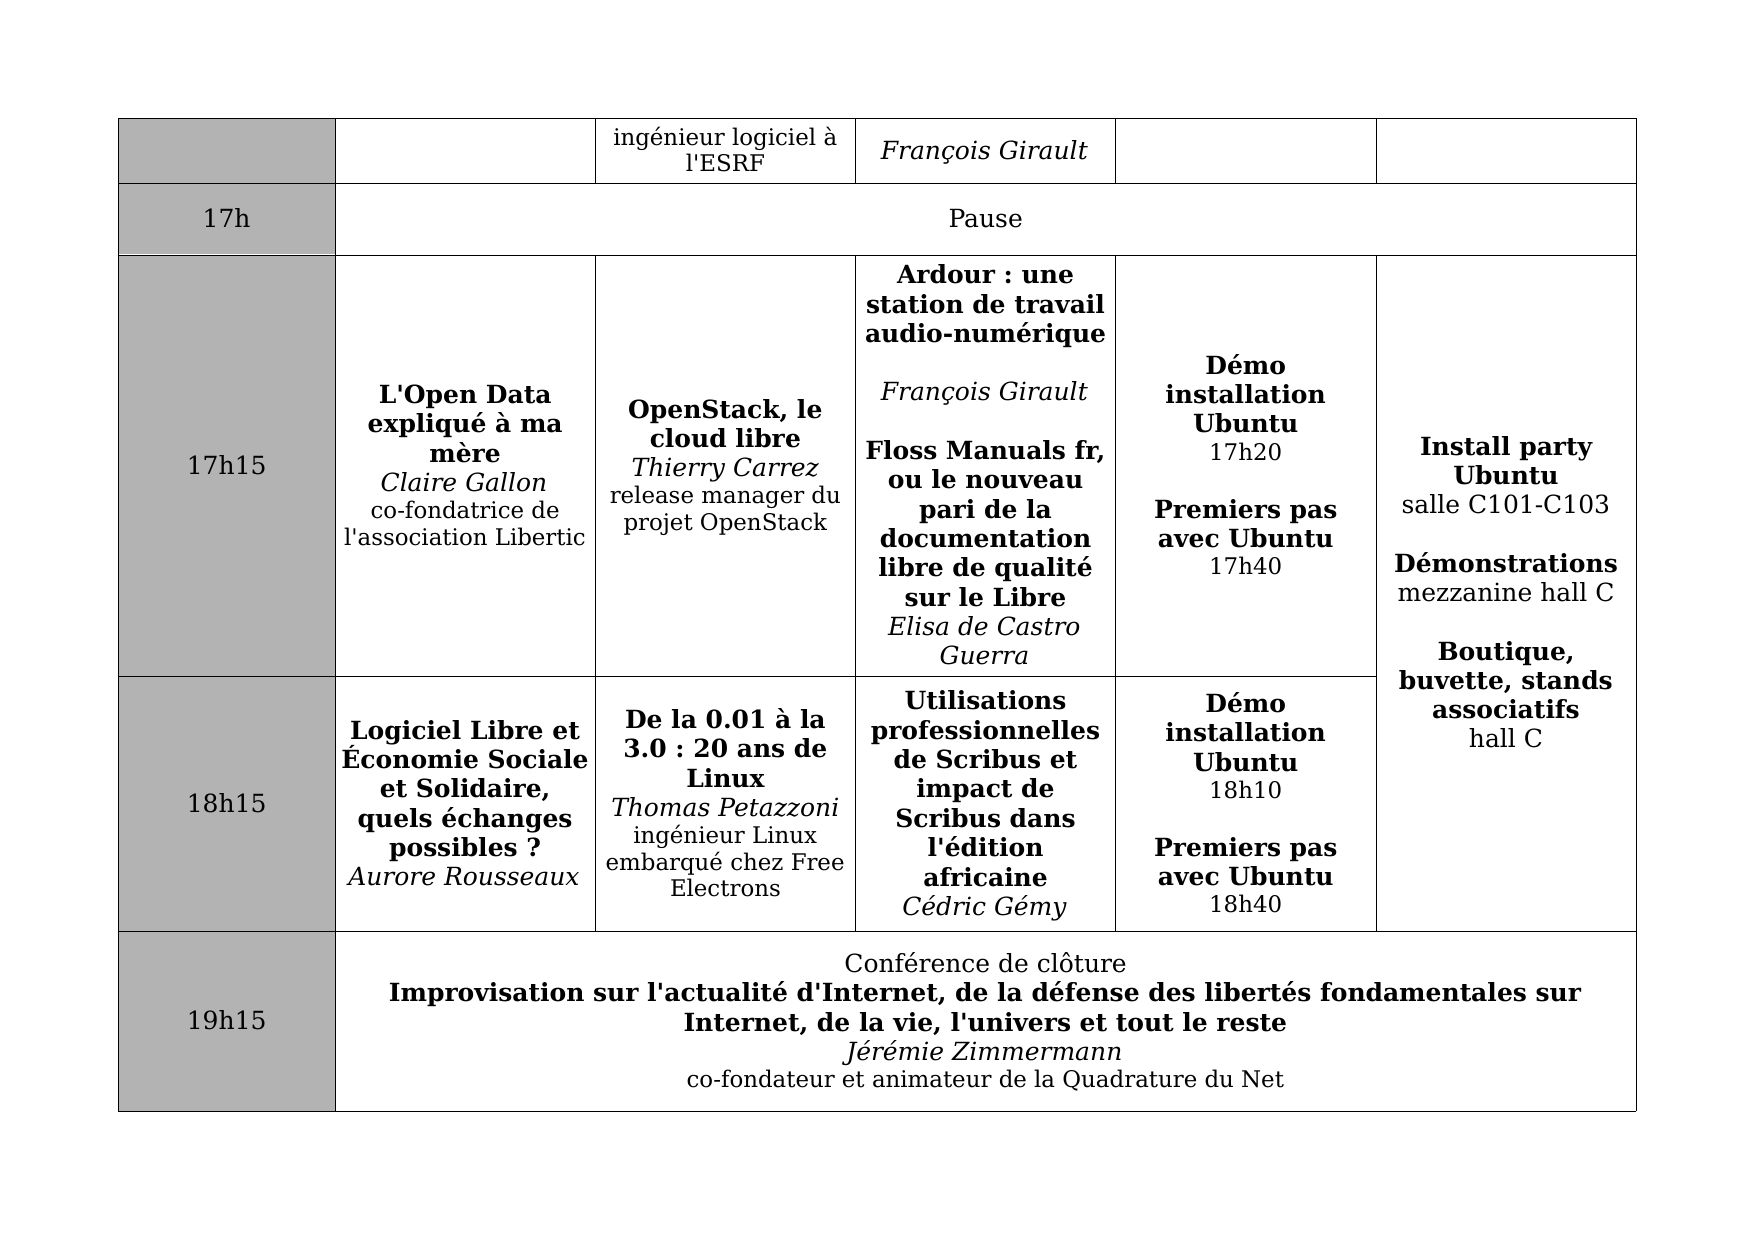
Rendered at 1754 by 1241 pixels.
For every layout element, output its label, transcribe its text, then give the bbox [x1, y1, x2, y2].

table_cell Ardour : une station de travail audio-numérique François Girault Floss Manuals fr, ou le nouveau pari de la documentation libre de qualité sur le Libre Elisa de Castro Guerra [856, 256, 1115, 676]
table_cell 19h15 [119, 932, 335, 1111]
table_cell 17h15 [119, 256, 335, 676]
table_cell Logiciel Libre et Économie Sociale et Solidaire, quels échanges possibles ? Aurore Rousseaux [336, 677, 595, 931]
table_cell [1377, 119, 1636, 183]
table_cell Utilisations professionnelles de Scribus et impact de Scribus dans l'édition africaine Cédric Gémy [856, 677, 1115, 931]
table_cell 17h [119, 184, 335, 254]
table_cell Pause [336, 184, 1636, 254]
table_cell De la 0.01 à la 3.0 : 20 ans de Linux Thomas Petazzoni ingénieur Linux embarqué chez Free Electrons [596, 677, 855, 931]
table_cell Conférence de clôture Improvisation sur l'actualité d'Internet, de la défense des libertés fondamentales sur Internet, de la vie, l'univers et tout le reste Jérémie Zimmermann co-fondateur et animateur de la Quadrature du Net [336, 932, 1636, 1111]
table_cell Install party Ubuntu salle C101-C103 Démonstrations mezzanine hall C Boutique, buvette, stands associatifs hall C [1377, 256, 1636, 931]
table_cell François Girault [856, 119, 1115, 183]
table_cell OpenStack, le cloud libre Thierry Carrez release manager du projet OpenStack [596, 256, 855, 676]
table_cell L'Open Data expliqué à ma mère Claire Gallon co-fondatrice de l'association Libertic [336, 256, 595, 676]
table_cell ingénieur logiciel à l'ESRF [596, 119, 855, 183]
table_cell [1116, 119, 1376, 183]
table_cell Démo installation Ubuntu 17h20 Premiers pas avec Ubuntu 17h40 [1116, 256, 1376, 676]
table_cell 18h15 [119, 677, 335, 931]
table_cell [119, 119, 335, 183]
table_cell [336, 119, 595, 183]
table_cell Démo installation Ubuntu 18h10 Premiers pas avec Ubuntu 18h40 [1116, 677, 1376, 931]
